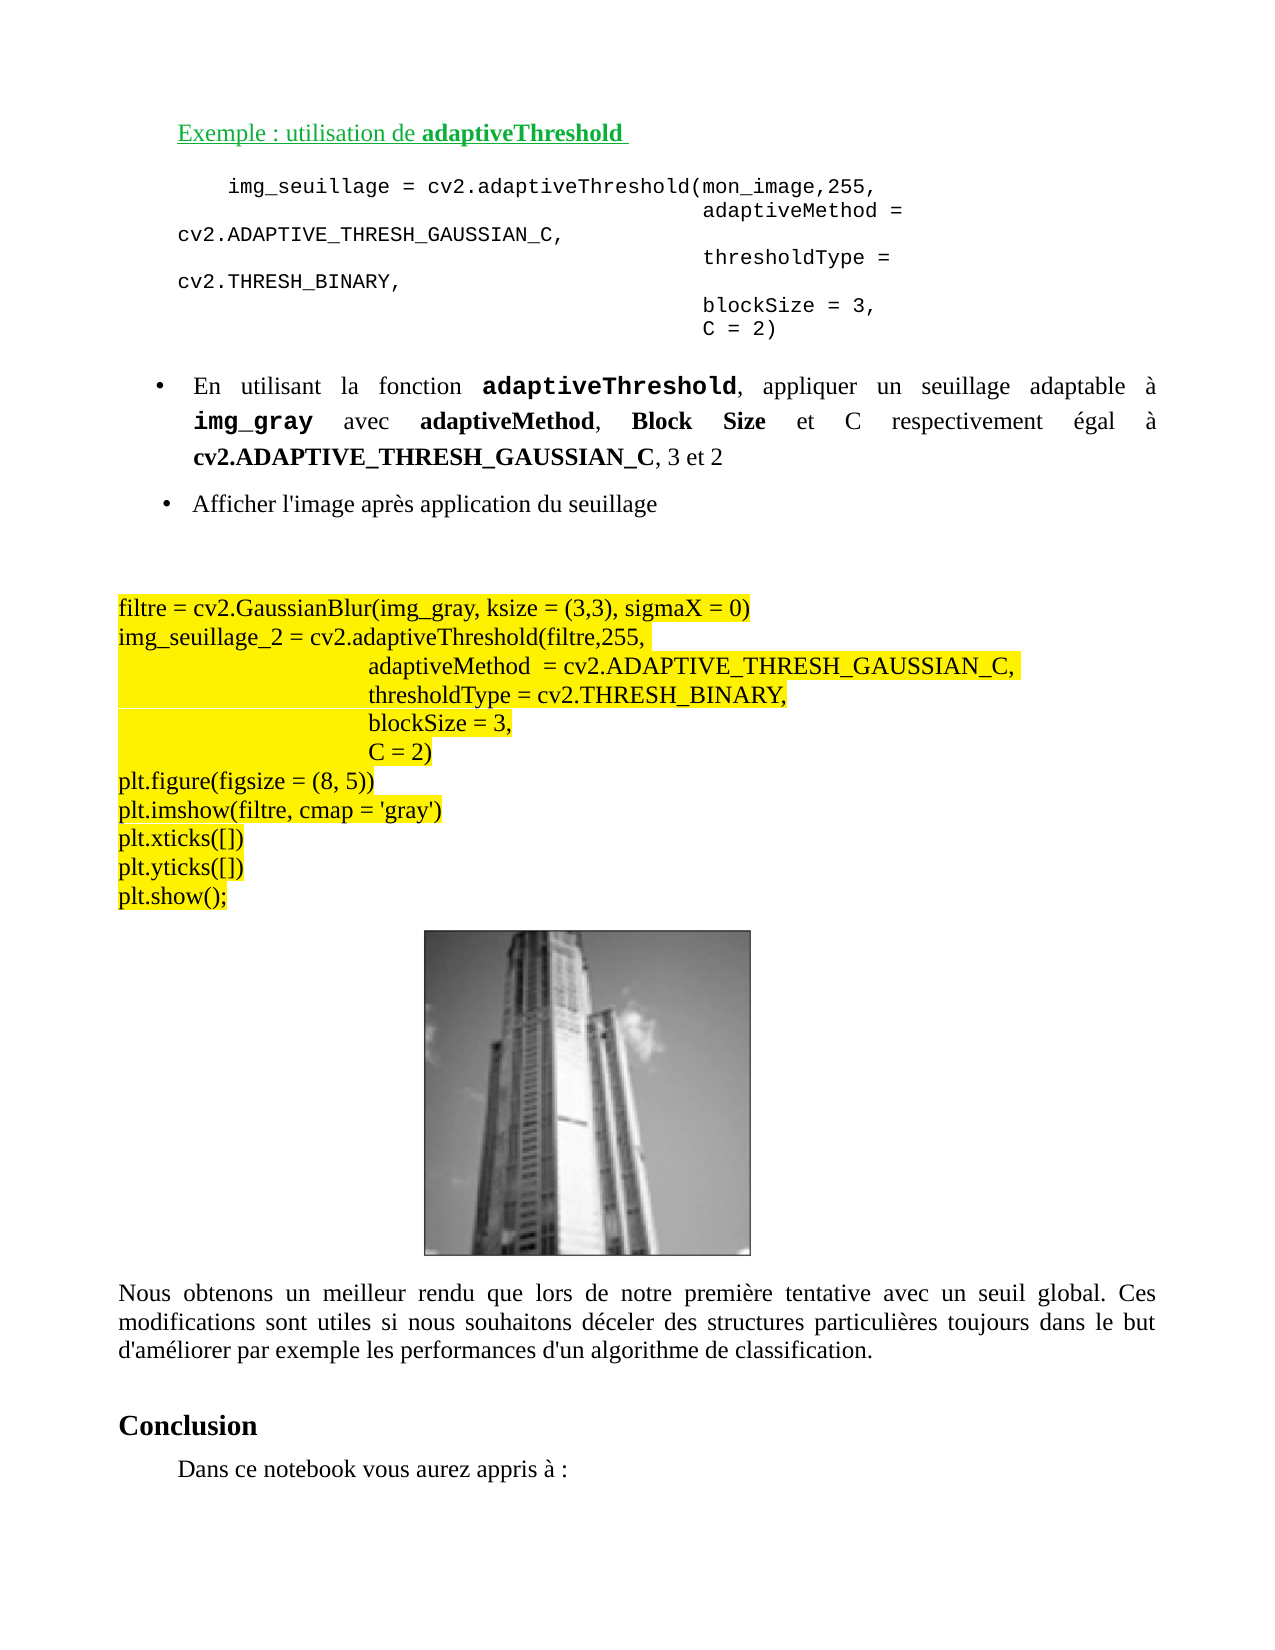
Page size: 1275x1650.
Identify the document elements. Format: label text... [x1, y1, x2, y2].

list En utilisant la fonction adaptiveThreshold, appliquer un seuillage adaptable à img_gray avec adaptiveMethod, Block Size et C respectivement égal à cv2.ADAPTIVE_THRESH_GAUSSIAN_C, 3 et 2 [156, 371, 1157, 470]
text thresholdType = cv2.THRESH_BINARY, [177, 247, 1098, 294]
text plt.xticks([]) [118, 823, 1157, 852]
text Dans ce notebook vous aurez appris à : [177, 1454, 1098, 1483]
text blockSize = 3, [118, 708, 1157, 737]
text blockSize = 3, [177, 294, 1098, 318]
text plt.yticks([]) [118, 852, 1157, 881]
text adaptiveMethod = cv2.ADAPTIVE_THRESH_GAUSSIAN_C, [118, 651, 1157, 680]
text plt.figure(figsize = (8, 5)) [118, 766, 1157, 795]
text filtre = cv2.GaussianBlur(img_gray, ksize = (3,3), sigmaX = 0) [118, 593, 1157, 622]
text plt.imshow(filtre, cmap = 'gray') [118, 795, 1157, 823]
text img_seuillage_2 = cv2.adaptiveThreshold(filtre,255, [118, 622, 1157, 651]
text Nous obtenons un meilleur rendu que lors de notre première tentative avec un seuil global. Ces modifications sont utiles si nous souhaitons déceler des structures particulières toujours dans le but d'améliorer par exemple les performances d'un algorithme de classification. [118, 1278, 1157, 1364]
picture [411, 922, 757, 1268]
text C = 2) [118, 737, 1157, 766]
text C = 2) [177, 318, 1098, 342]
text plt.show(); [118, 881, 1157, 910]
list Afficher l'image après application du seuillage [162, 489, 1157, 518]
text thresholdType = cv2.THRESH_BINARY, [118, 680, 1157, 708]
text img_seuillage = cv2.adaptiveThreshold(mon_image,255, [177, 176, 1098, 200]
text adaptiveMethod = cv2.ADAPTIVE_THRESH_GAUSSIAN_C, [177, 200, 1098, 247]
subtitle Conclusion [118, 1408, 1157, 1442]
text Exemple : utilisation de adaptiveThreshold [177, 118, 1098, 147]
